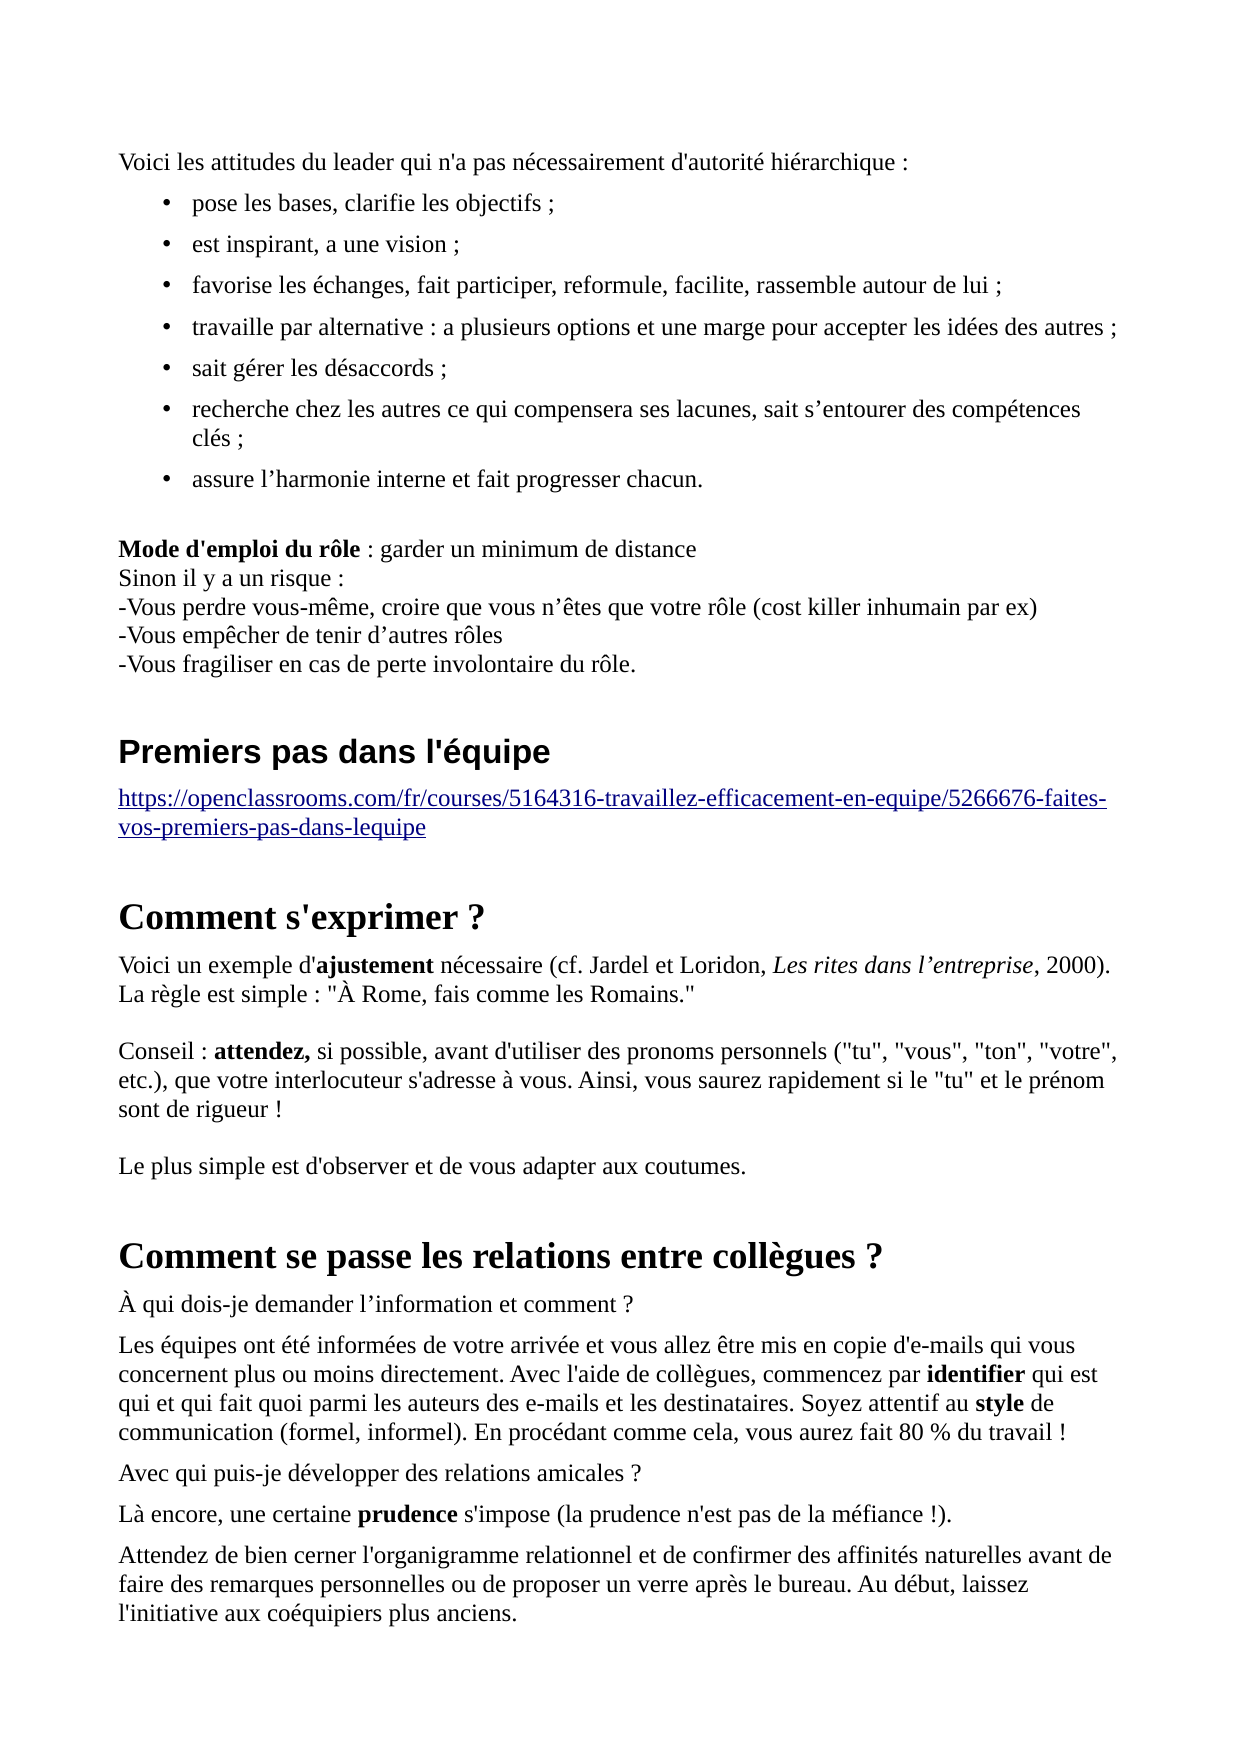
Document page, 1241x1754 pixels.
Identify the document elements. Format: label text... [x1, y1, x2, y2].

text -Vous perdre vous-même, croire que vous n’êtes que votre rôle (cost killer inhumain par ex) [118, 592, 1122, 621]
text Sinon il y a un risque : [118, 563, 1122, 592]
list sait gérer les désaccords ; [162, 353, 1122, 382]
text Attendez de bien cerner l'organigramme relationnel et de confirmer des affinités naturelles avant de faire des remarques personnelles ou de proposer un verre après le bureau. Au début, laissez l'initiative aux coéquipiers plus anciens. [118, 1541, 1122, 1627]
text Voici les attitudes du leader qui n'a pas nécessairement d'autorité hiérarchique : [118, 147, 1122, 176]
list pose les bases, clarifie les objectifs ; [162, 188, 1122, 217]
text https://openclassrooms.com/fr/courses/5164316-travaillez-efficacement-en-equipe/5266676-faites-vos-premiers-pas-dans-lequipe [118, 783, 1122, 841]
list travaille par alternative : a plusieurs options et une marge pour accepter les idées des autres ; [162, 312, 1122, 341]
list favorise les échanges, fait participer, reformule, facilite, rassemble autour de lui ; [162, 271, 1122, 299]
list recherche chez les autres ce qui compensera ses lacunes, sait s’entourer des compétences clés ; [162, 394, 1122, 452]
subtitle Premiers pas dans l'équipe [118, 732, 1122, 771]
text À qui dois-je demander l’information et comment ? [118, 1289, 1122, 1318]
subtitle Comment se passe les relations entre collègues ? [118, 1234, 1122, 1277]
text Mode d'emploi du rôle : garder un minimum de distance [118, 534, 1122, 563]
list assure l’harmonie interne et fait progresser chacun. [162, 464, 1122, 493]
list est inspirant, a une vision ; [162, 229, 1122, 258]
text -Vous fragiliser en cas de perte involontaire du rôle. [118, 649, 1122, 678]
text Là encore, une certaine prudence s'impose (la prudence n'est pas de la méfiance !). [118, 1499, 1122, 1528]
text Le plus simple est d'observer et de vous adapter aux coutumes. [118, 1151, 1122, 1180]
text Voici un exemple d'ajustement nécessaire (cf. Jardel et Loridon, Les rites dans l’entreprise, 2000). La règle est simple : "À Rome, fais comme les Romains." [118, 950, 1122, 1007]
subtitle Comment s'exprimer ? [118, 894, 1122, 937]
text Avec qui puis-je développer des relations amicales ? [118, 1458, 1122, 1487]
text Conseil : attendez, si possible, avant d'utiliser des pronoms personnels ("tu", "vous", "ton", "votre", etc.), que votre interlocuteur s'adresse à vous. Ainsi, vous saurez rapidement si le "tu" et le prénom sont de rigueur ! [118, 1036, 1122, 1122]
text -Vous empêcher de tenir d’autres rôles [118, 621, 1122, 649]
text Les équipes ont été informées de votre arrivée et vous allez être mis en copie d'e-mails qui vous concernent plus ou moins directement. Avec l'aide de collègues, commencez par identifier qui est qui et qui fait quoi parmi les auteurs des e-mails et les destinataires. Soyez attentif au style de communication (formel, informel). En procédant comme cela, vous aurez fait 80 % du travail ! [118, 1331, 1122, 1446]
